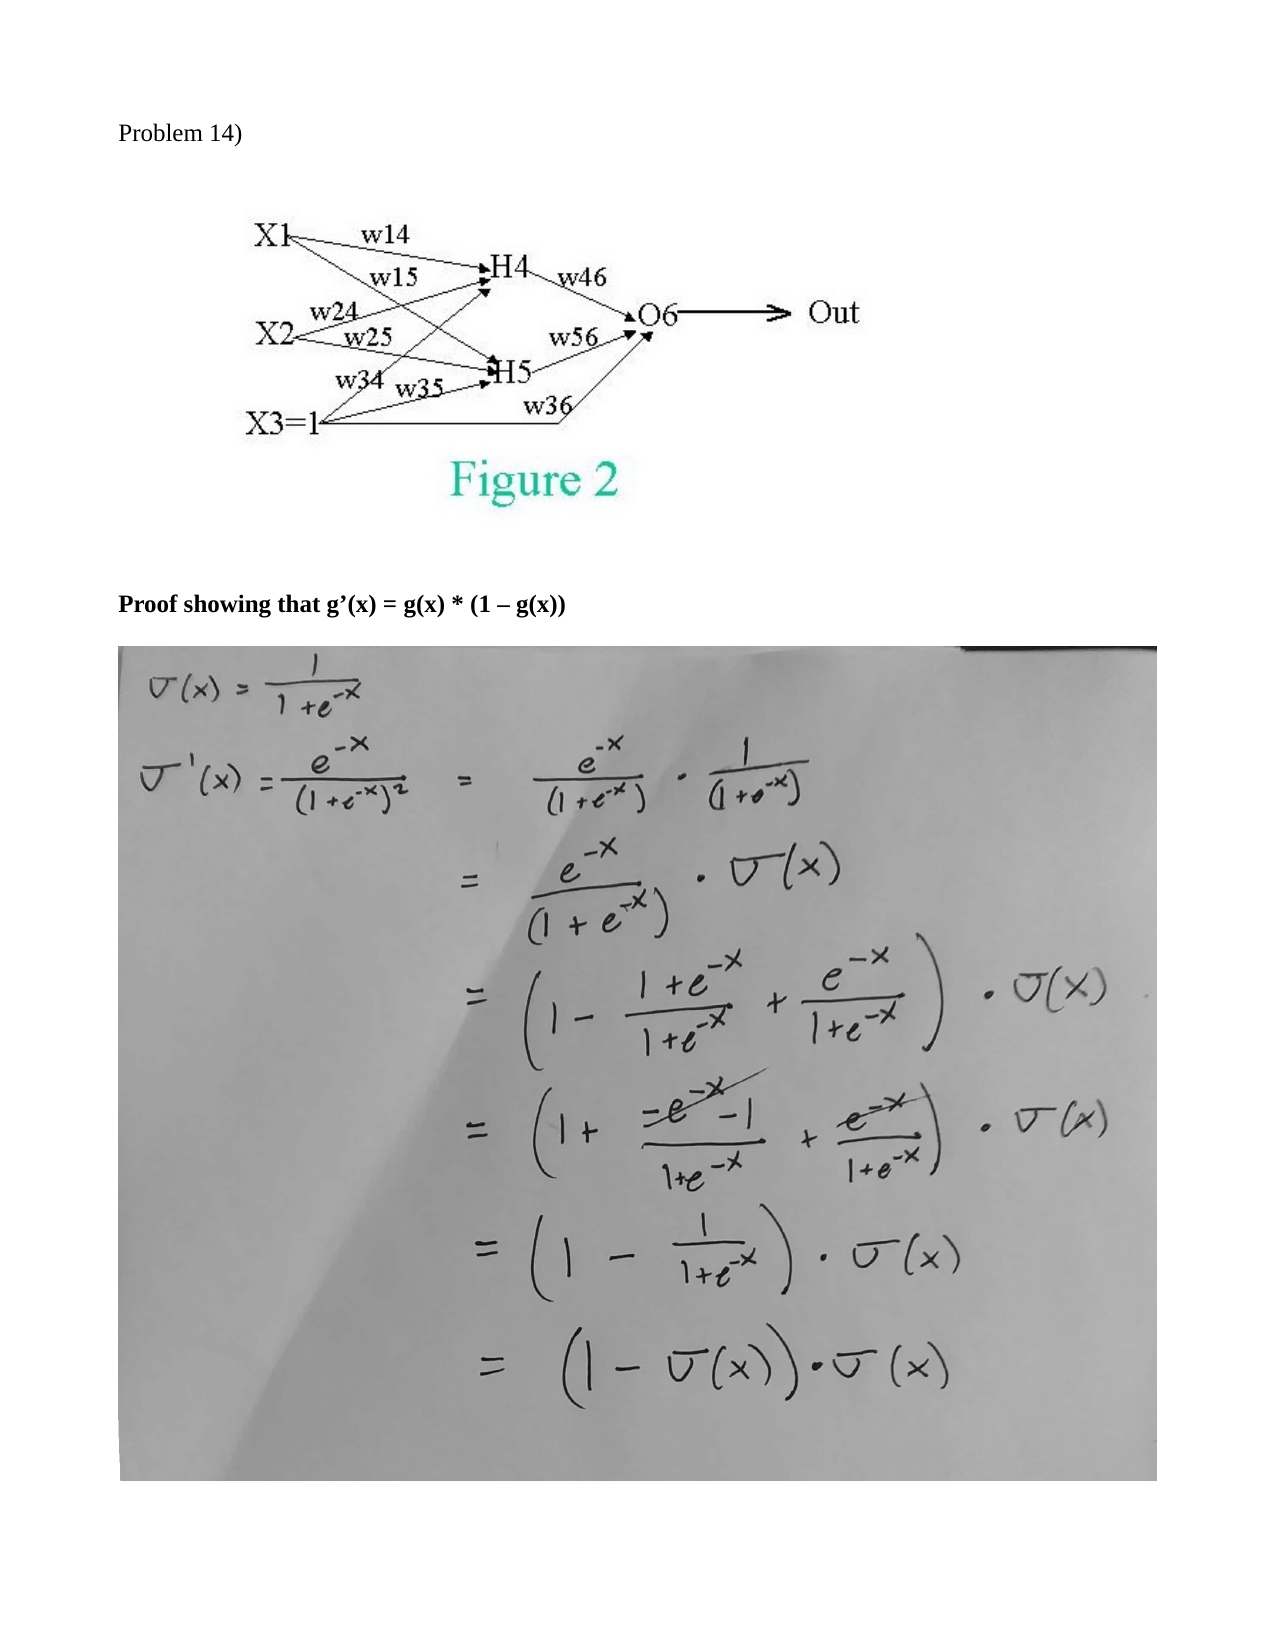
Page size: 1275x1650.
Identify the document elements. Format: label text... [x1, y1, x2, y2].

picture [118, 175, 1019, 560]
text Proof showing that g’(x) = g(x) * (1 – g(x)) [118, 589, 1157, 617]
text Problem 14) [118, 118, 1157, 147]
picture [118, 646, 1157, 1481]
